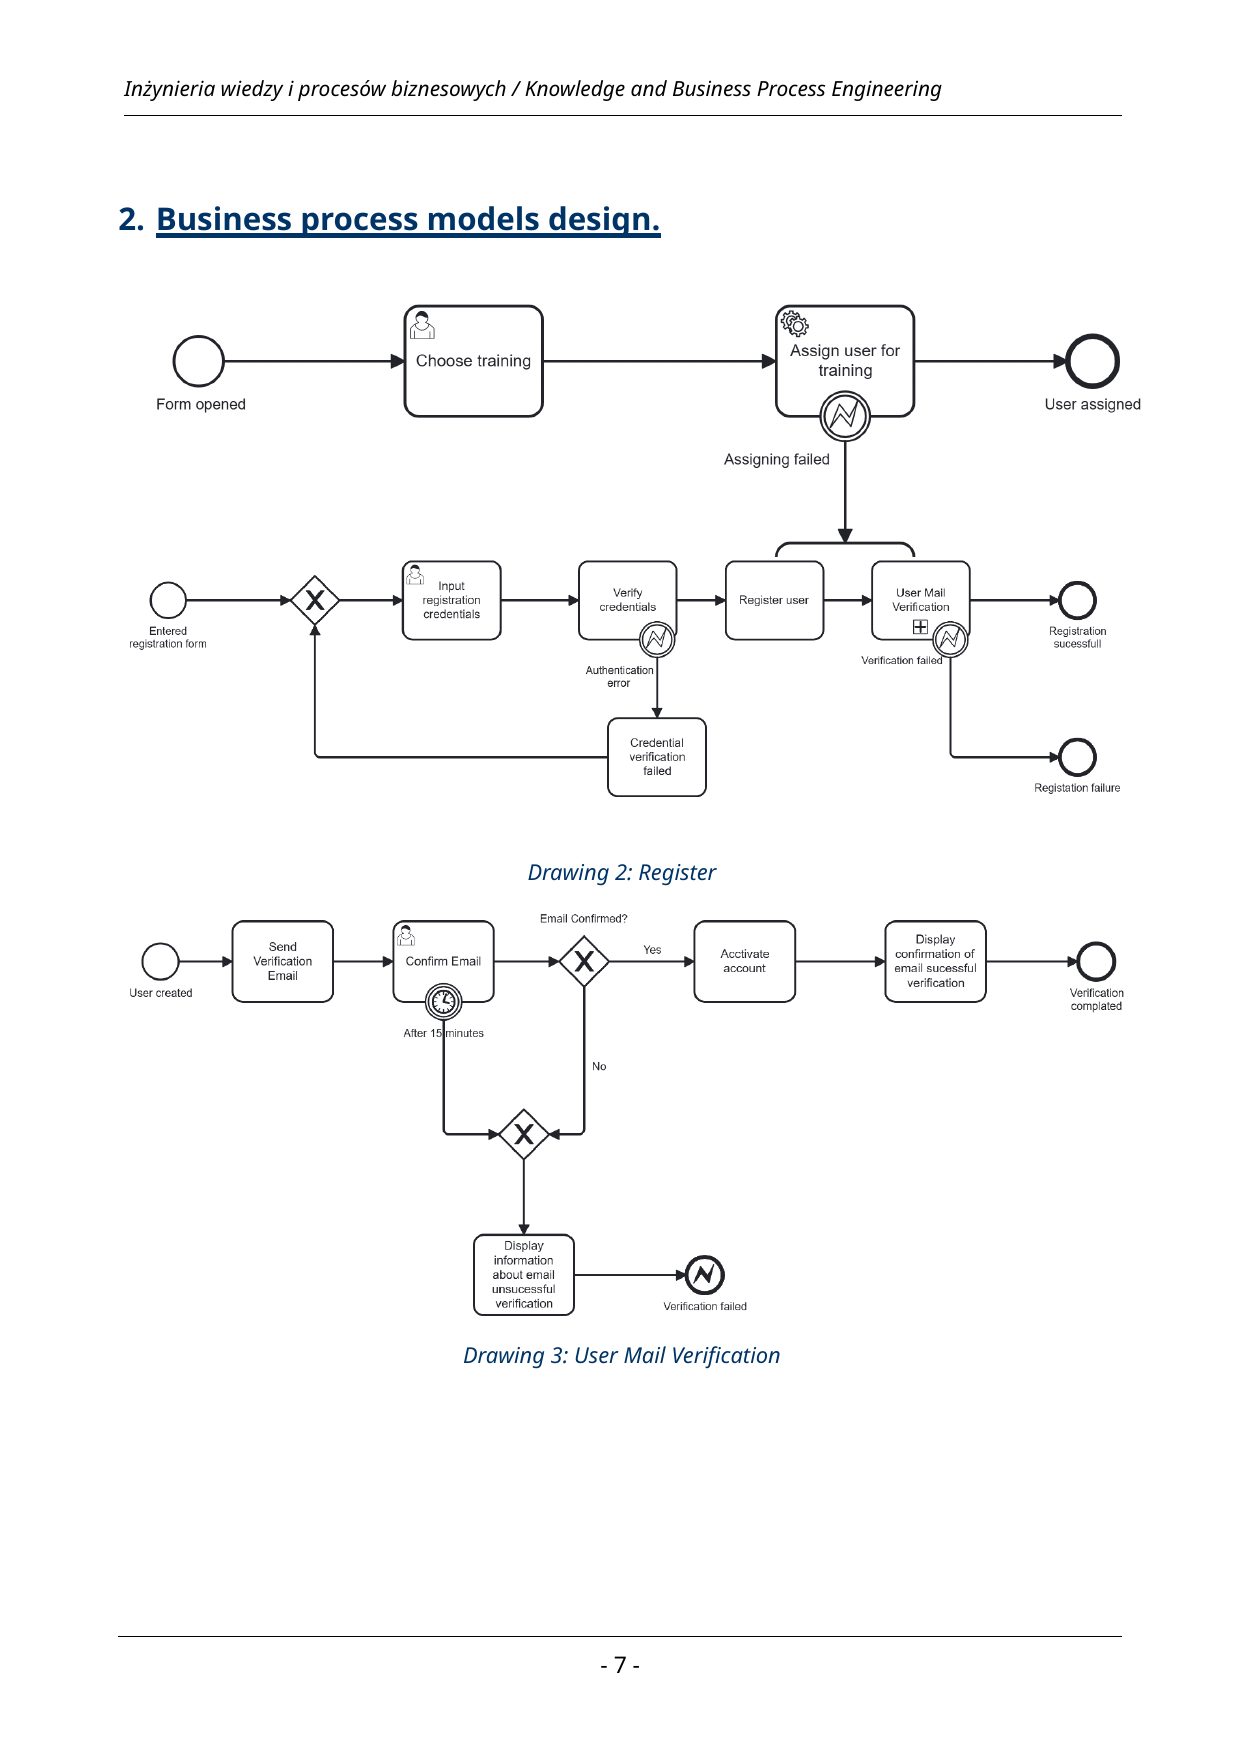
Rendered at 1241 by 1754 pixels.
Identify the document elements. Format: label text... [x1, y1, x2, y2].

list Business process models design. [118, 197, 1122, 240]
text Drawing 3: User Mail Verification [124, 1341, 1122, 1370]
text Drawing 2: Register [124, 857, 1122, 887]
